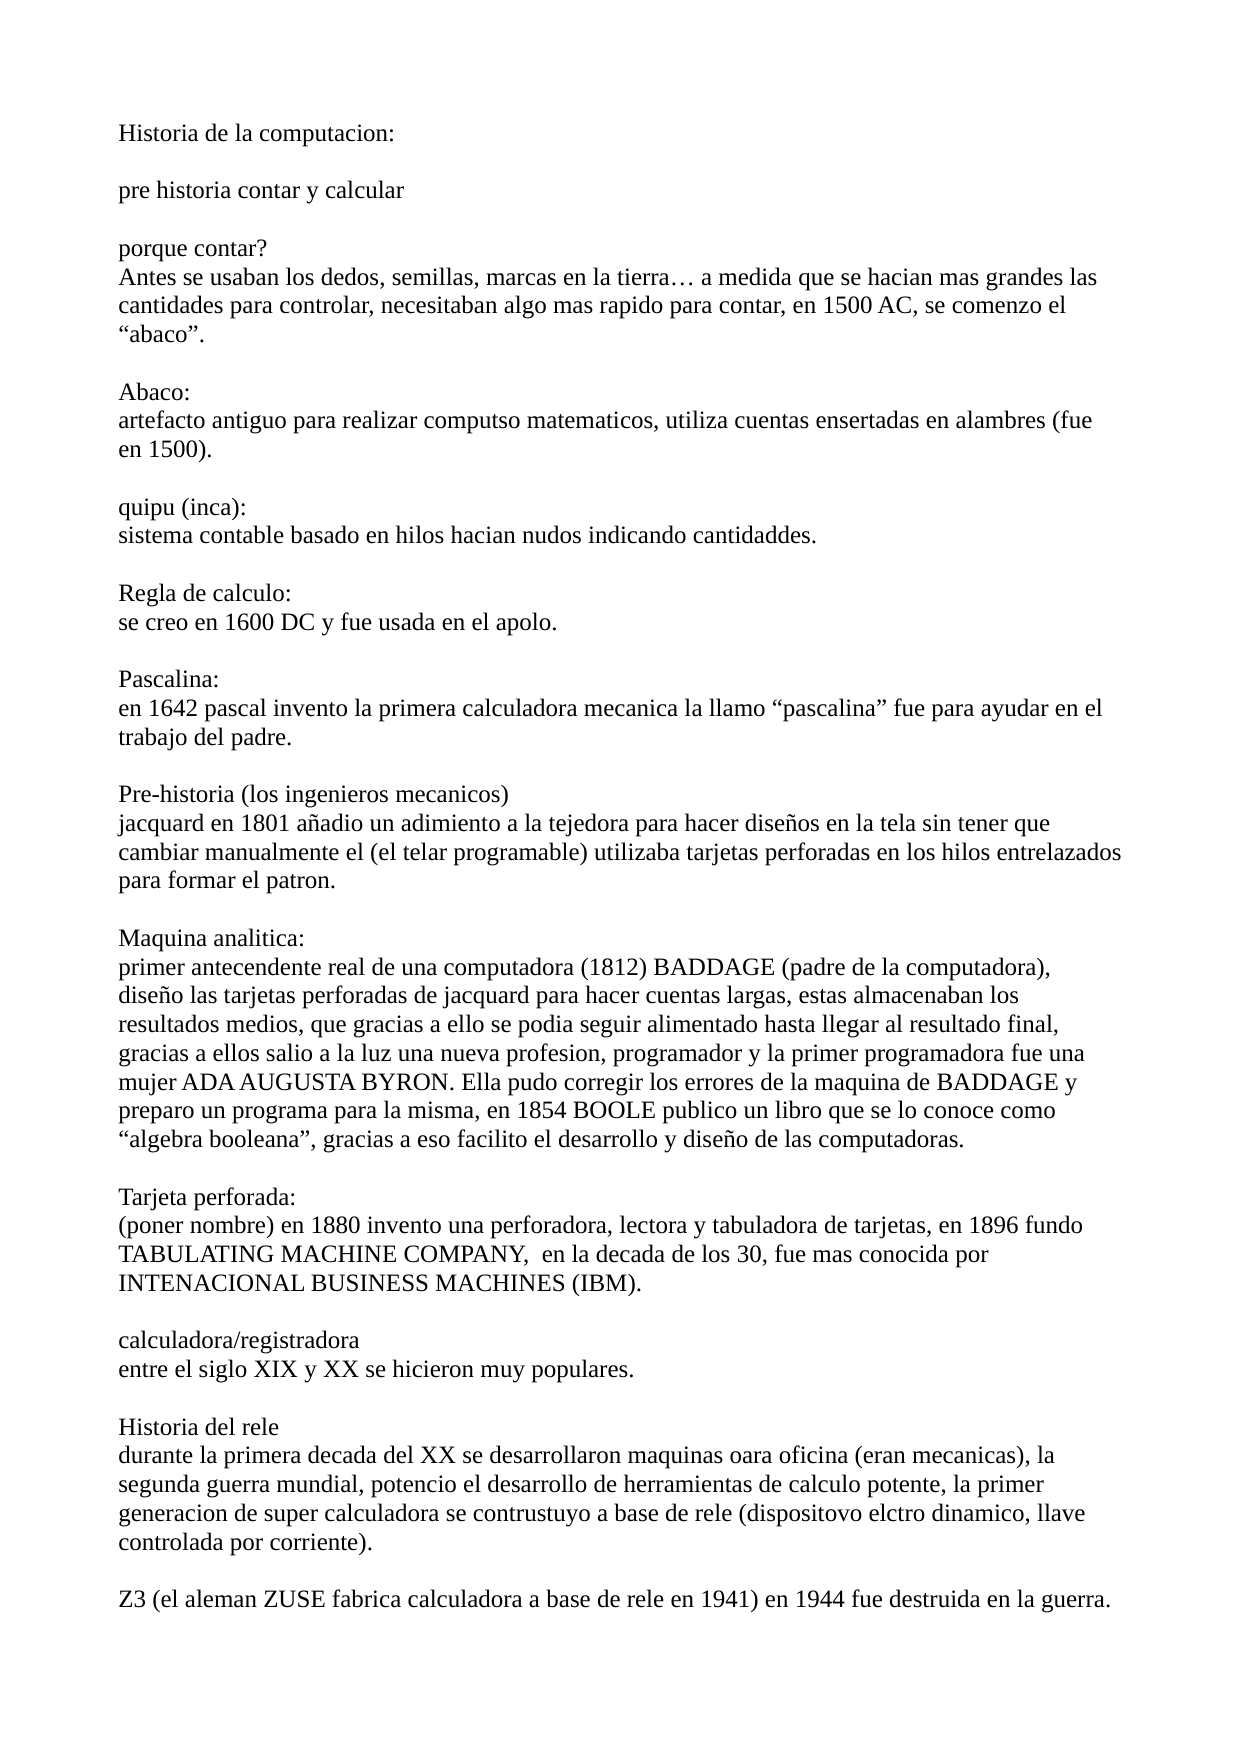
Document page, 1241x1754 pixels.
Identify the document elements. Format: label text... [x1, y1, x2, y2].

text resultados medios, que gracias a ello se podia seguir alimentado hasta llegar al resultado final, gracias a ellos salio a la luz una nueva profesion, programador y la primer programadora fue una mujer ADA AUGUSTA BYRON. Ella pudo corregir los errores de la maquina de BADDAGE y preparo un programa para la misma, en 1854 BOOLE publico un libro que se lo conoce como “algebra booleana”, gracias a eso facilito el desarrollo y diseño de las computadoras. [118, 1009, 1122, 1153]
text (poner nombre) en 1880 invento una perforadora, lectora y tabuladora de tarjetas, en 1896 fundo TABULATING MACHINE COMPANY, en la decada de los 30, fue mas conocida por INTENACIONAL BUSINESS MACHINES (IBM). [118, 1211, 1122, 1297]
text jacquard en 1801 añadio un adimiento a la tejedora para hacer diseños en la tela sin tener que cambiar manualmente el (el telar programable) utilizaba tarjetas perforadas en los hilos entrelazados para formar el patron. [118, 808, 1122, 894]
text Tarjeta perforada: [118, 1182, 1122, 1211]
text primer antecendente real de una computadora (1812) BADDAGE (padre de la computadora), diseño las tarjetas perforadas de jacquard para hacer cuentas largas, estas almacenaban los [118, 952, 1122, 1009]
text artefacto antiguo para realizar computso matematicos, utiliza cuentas ensertadas en alambres (fue en 1500). [118, 406, 1122, 463]
text Maquina analitica: [118, 923, 1122, 952]
text Regla de calculo: [118, 578, 1122, 607]
text en 1642 pascal invento la primera calculadora mecanica la llamo “pascalina” fue para ayudar en el trabajo del padre. [118, 693, 1122, 751]
text quipu (inca): [118, 492, 1122, 521]
text Abaco: [118, 377, 1122, 406]
text Z3 (el aleman ZUSE fabrica calculadora a base de rele en 1941) en 1944 fue destruida en la guerra. [118, 1584, 1122, 1613]
text sistema contable basado en hilos hacian nudos indicando cantidaddes. [118, 521, 1122, 549]
text Antes se usaban los dedos, semillas, marcas en la tierra… a medida que se hacian mas grandes las cantidades para controlar, necesitaban algo mas rapido para contar, en 1500 AC, se comenzo el “abaco”. [118, 262, 1122, 348]
text Historia de la computacion: [118, 118, 1122, 147]
text porque contar? [118, 233, 1122, 262]
text Pascalina: [118, 664, 1122, 693]
text entre el siglo XIX y XX se hicieron muy populares. [118, 1354, 1122, 1383]
text Pre-historia (los ingenieros mecanicos) [118, 779, 1122, 808]
text durante la primera decada del XX se desarrollaron maquinas oara oficina (eran mecanicas), la segunda guerra mundial, potencio el desarrollo de herramientas de calculo potente, la primer generacion de super calculadora se contrustuyo a base de rele (dispositovo elctro dinamico, llave controlada por corriente). [118, 1441, 1122, 1556]
text se creo en 1600 DC y fue usada en el apolo. [118, 607, 1122, 636]
text calculadora/registradora [118, 1326, 1122, 1354]
text pre historia contar y calcular [118, 176, 1122, 204]
text Historia del rele [118, 1412, 1122, 1441]
